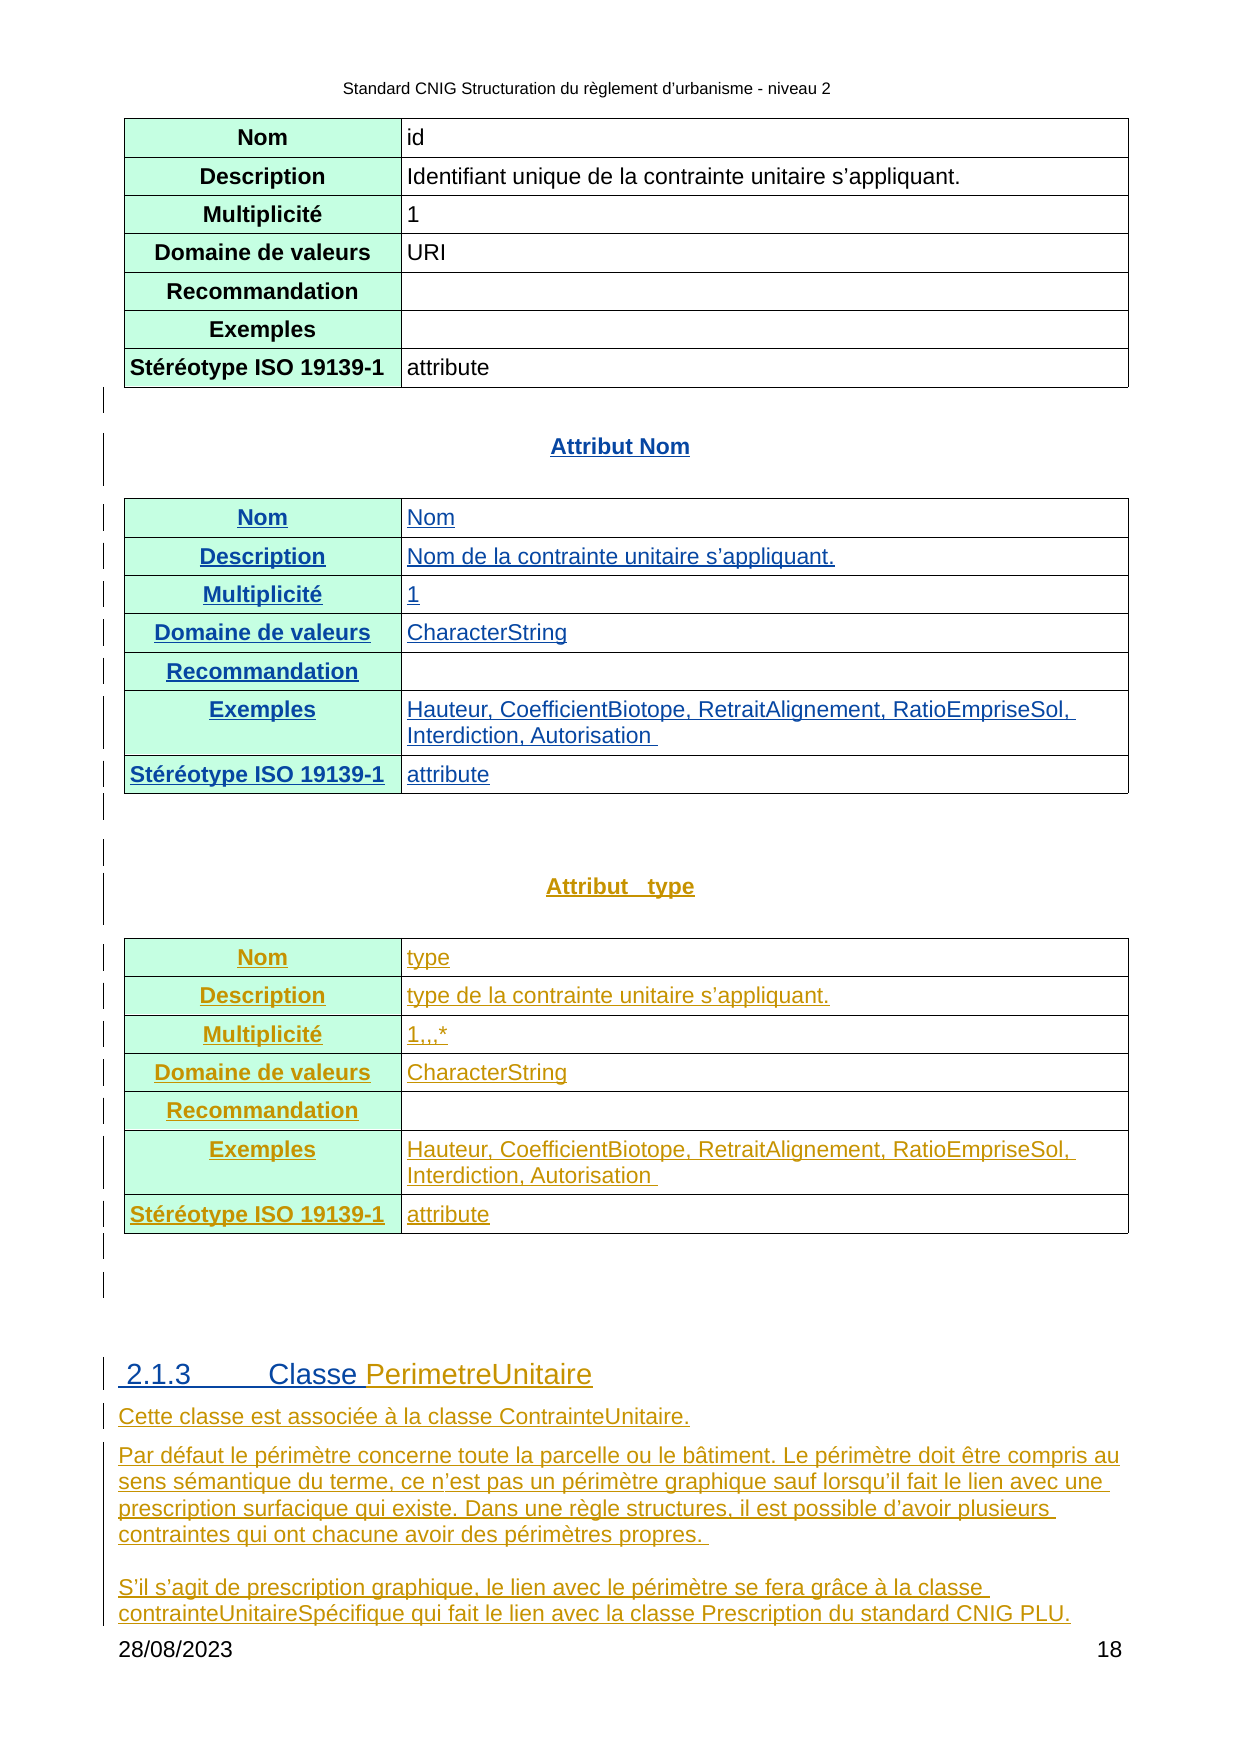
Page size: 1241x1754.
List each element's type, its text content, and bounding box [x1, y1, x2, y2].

table_header Nom [402, 499, 1128, 536]
text Cette classe est associée à la classe ContrainteUnitaire. [118, 1403, 1122, 1429]
table_cell Recommandation [125, 653, 401, 690]
table_cell [402, 273, 1128, 310]
table_cell Multiplicité [125, 1016, 401, 1053]
table_cell [402, 311, 1128, 348]
table_cell Stéréotype ISO 19139-1 [125, 349, 401, 386]
table_cell URI [402, 234, 1128, 271]
table_cell Recommandation [125, 273, 401, 310]
table_cell Description [125, 977, 401, 1014]
table_cell Identifiant unique de la contrainte unitaire s’appliquant. [402, 158, 1128, 195]
table_cell Hauteur, CoefficientBiotope, RetraitAlignement, RatioEmpriseSol, Interdiction, Autorisation [402, 1131, 1128, 1194]
table_header type [402, 939, 1128, 976]
table_cell Domaine de valeurs [125, 614, 401, 651]
table_cell Exemples [125, 1131, 401, 1194]
table_cell attribute [402, 756, 1128, 793]
table_header Nom [125, 119, 401, 156]
table_cell CharacterString [402, 614, 1128, 651]
subtitle Attribut Nom [118, 433, 1122, 459]
text S’il s’agit de prescription graphique, le lien avec le périmètre se fera grâce à la classe contrainteUnitaireSpécifique qui fait le lien avec la classe Prescription du standard CNIG PLU. [118, 1573, 1122, 1626]
table_cell Nom de la contrainte unitaire s’appliquant. [402, 538, 1128, 575]
table_cell type de la contrainte unitaire s’appliquant. [402, 977, 1128, 1014]
table_cell 1 [402, 196, 1128, 233]
table_cell 1 [402, 576, 1128, 613]
table_cell Exemples [125, 311, 401, 348]
table_cell Description [125, 538, 401, 575]
subtitle Attribut type [118, 839, 1122, 866]
table_cell Multiplicité [125, 196, 401, 233]
table_header Nom [125, 939, 401, 976]
table_cell Description [125, 158, 401, 195]
table_cell Stéréotype ISO 19139-1 [125, 1195, 401, 1233]
table_cell Exemples [125, 691, 401, 754]
text Par défaut le périmètre concerne toute la parcelle ou le bâtiment. Le périmètre doit être compris au sens sémantique du terme, ce n’est pas un périmètre graphique sauf lorsqu’il fait le lien avec une prescription surfacique qui existe. Dans une règle structures, il est possible d’avoir plusieurs contraintes qui ont chacune avoir des périmètres propres. [118, 1442, 1122, 1547]
table_cell Hauteur, CoefficientBiotope, RetraitAlignement, RatioEmpriseSol, Interdiction, Autorisation [402, 691, 1128, 754]
table_header Nom [125, 499, 401, 536]
table_cell Domaine de valeurs [125, 234, 401, 271]
table_header id [402, 119, 1128, 156]
list Classe PerimetreUnitaire [118, 1357, 1122, 1390]
table_cell Recommandation [125, 1092, 401, 1129]
table_cell Domaine de valeurs [125, 1054, 401, 1091]
table_cell CharacterString [402, 1054, 1128, 1091]
table_cell Multiplicité [125, 576, 401, 613]
table_cell 1,,,* [402, 1016, 1128, 1053]
table_cell attribute [402, 1195, 1128, 1233]
table_cell [402, 1092, 1128, 1129]
table_cell Stéréotype ISO 19139-1 [125, 756, 401, 793]
table_cell [402, 653, 1128, 690]
table_cell attribute [402, 349, 1128, 386]
